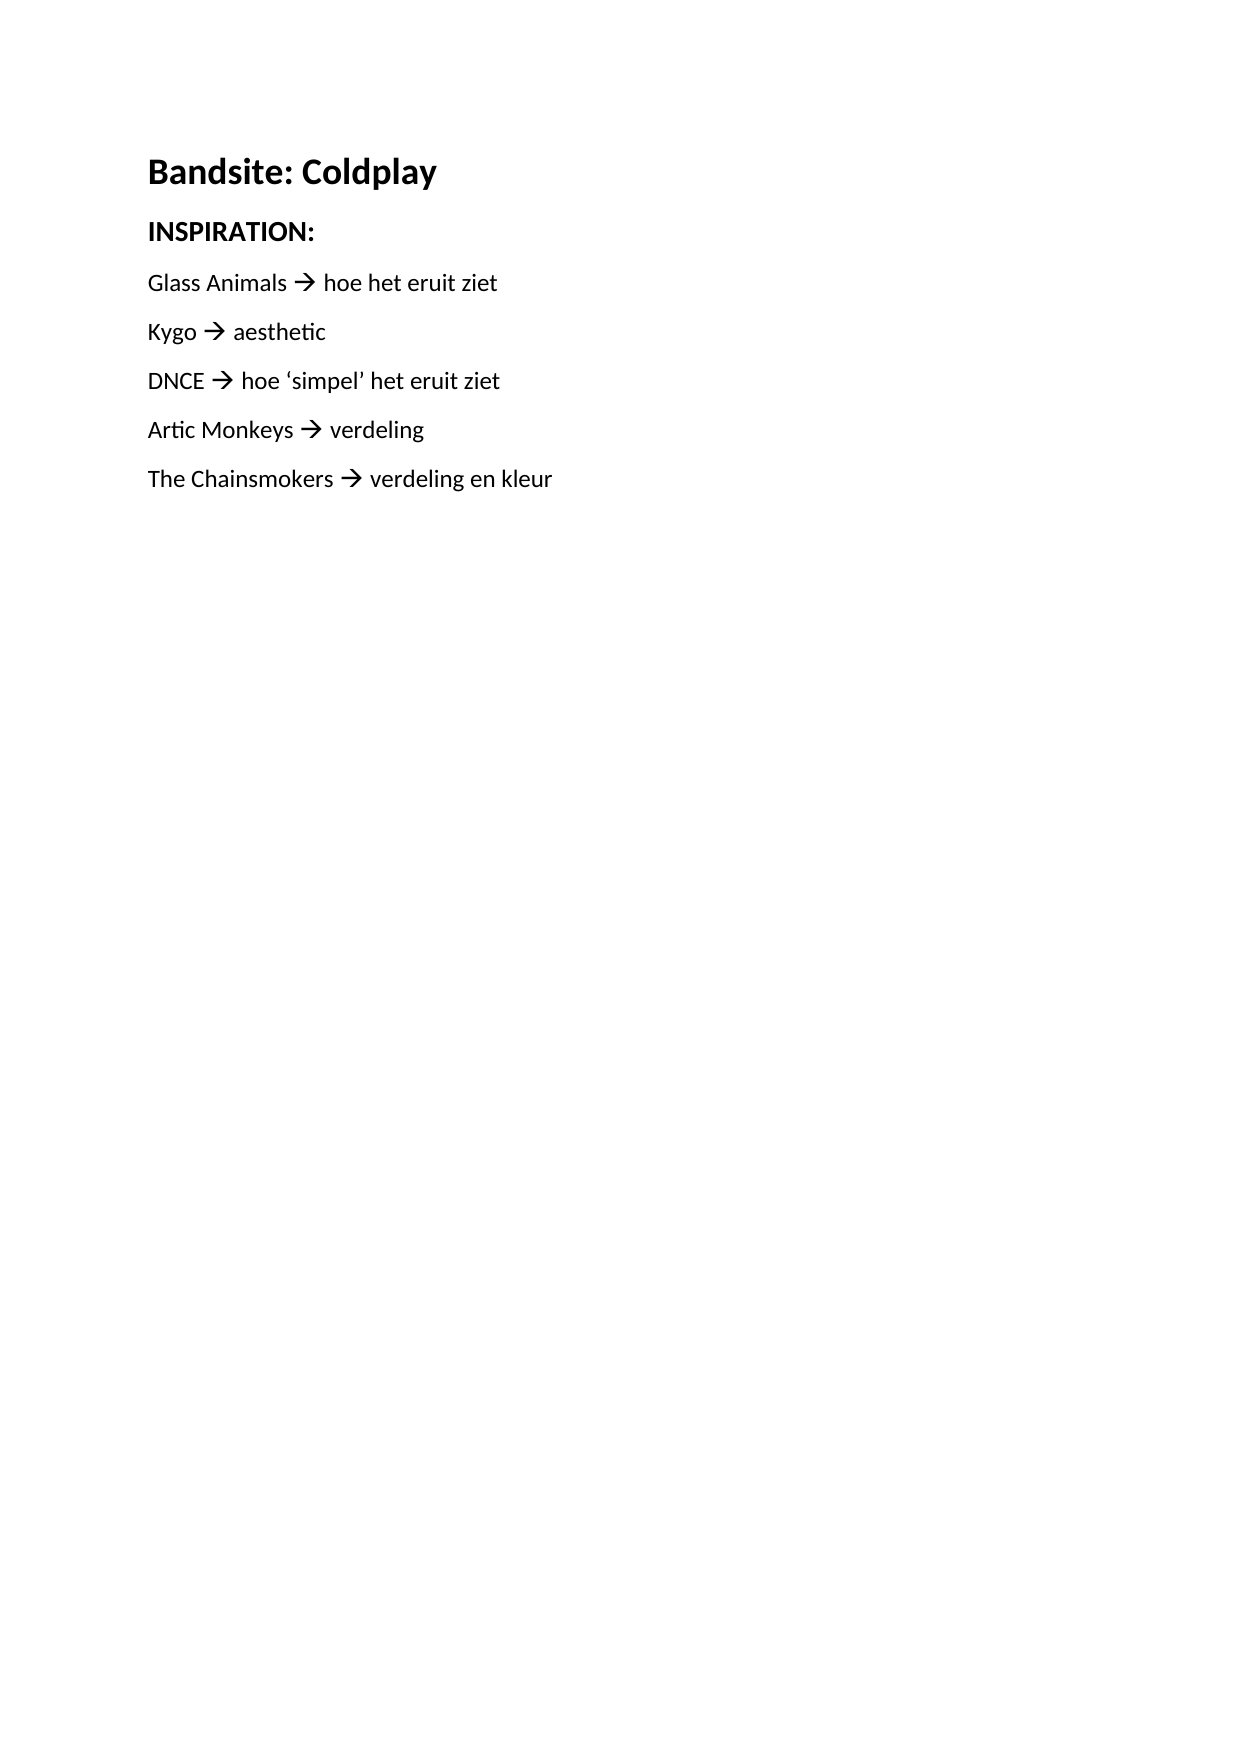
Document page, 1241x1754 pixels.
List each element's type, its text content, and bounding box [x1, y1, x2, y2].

text Bandsite: Coldplay [148, 148, 1093, 193]
text The Chainsmokers  verdeling en kleur [148, 463, 1093, 493]
text Artic Monkeys  verdeling [148, 414, 1093, 444]
text Kygo  aesthetic [148, 316, 1093, 347]
text INSPIRATION: [148, 213, 1093, 248]
text Glass Animals  hoe het eruit ziet [148, 267, 1093, 298]
text DNCE  hoe ‘simpel’ het eruit ziet [148, 365, 1093, 396]
